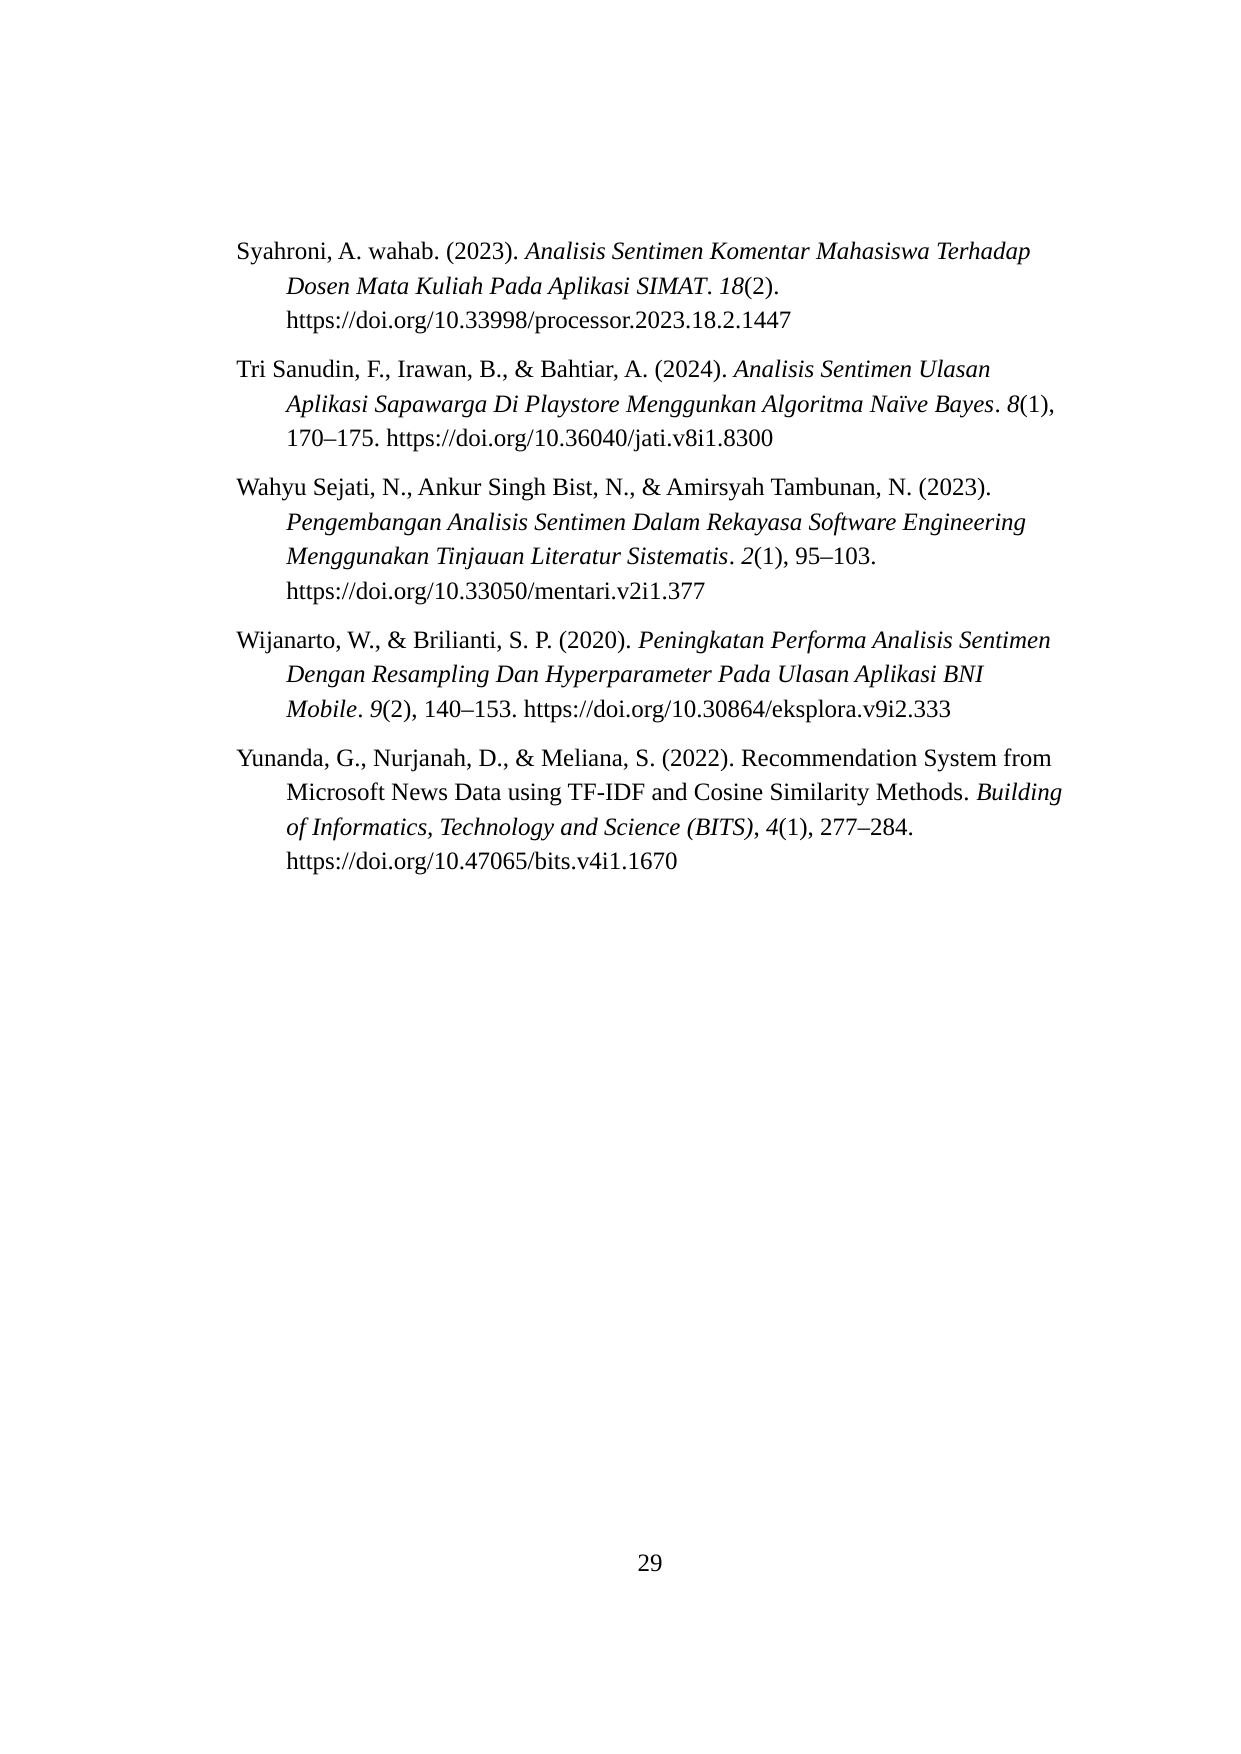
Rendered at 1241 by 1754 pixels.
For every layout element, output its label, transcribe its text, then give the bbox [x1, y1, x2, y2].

text Yunanda, G., Nurjanah, D., & Meliana, S. (2022). Recommendation System from Microsoft News Data using TF-IDF and Cosine Similarity Methods. Building of Informatics, Technology and Science (BITS), 4(1), 277–284. https://doi.org/10.47065/bits.v4i1.1670 [236, 743, 1063, 875]
text Tri Sanudin, F., Irawan, B., & Bahtiar, A. (2024). Analisis Sentimen Ulasan Aplikasi Sapawarga Di Playstore Menggunkan Algoritma Naïve Bayes. 8(1), 170–175. https://doi.org/10.36040/jati.v8i1.8300 [236, 354, 1063, 452]
text Wijanarto, W., & Brilianti, S. P. (2020). Peningkatan Performa Analisis Sentimen Dengan Resampling Dan Hyperparameter Pada Ulasan Aplikasi BNI Mobile. 9(2), 140–153. https://doi.org/10.30864/eksplora.v9i2.333 [236, 625, 1063, 722]
text Wahyu Sejati, N., Ankur Singh Bist, N., & Amirsyah Tambunan, N. (2023). Pengembangan Analisis Sentimen Dalam Rekayasa Software Engineering Menggunakan Tinjauan Literatur Sistematis. 2(1), 95–103. https://doi.org/10.33050/mentari.v2i1.377 [236, 472, 1063, 604]
text Syahroni, A. wahab. (2023). Analisis Sentimen Komentar Mahasiswa Terhadap Dosen Mata Kuliah Pada Aplikasi SIMAT. 18(2). https://doi.org/10.33998/processor.2023.18.2.1447 [236, 236, 1063, 334]
